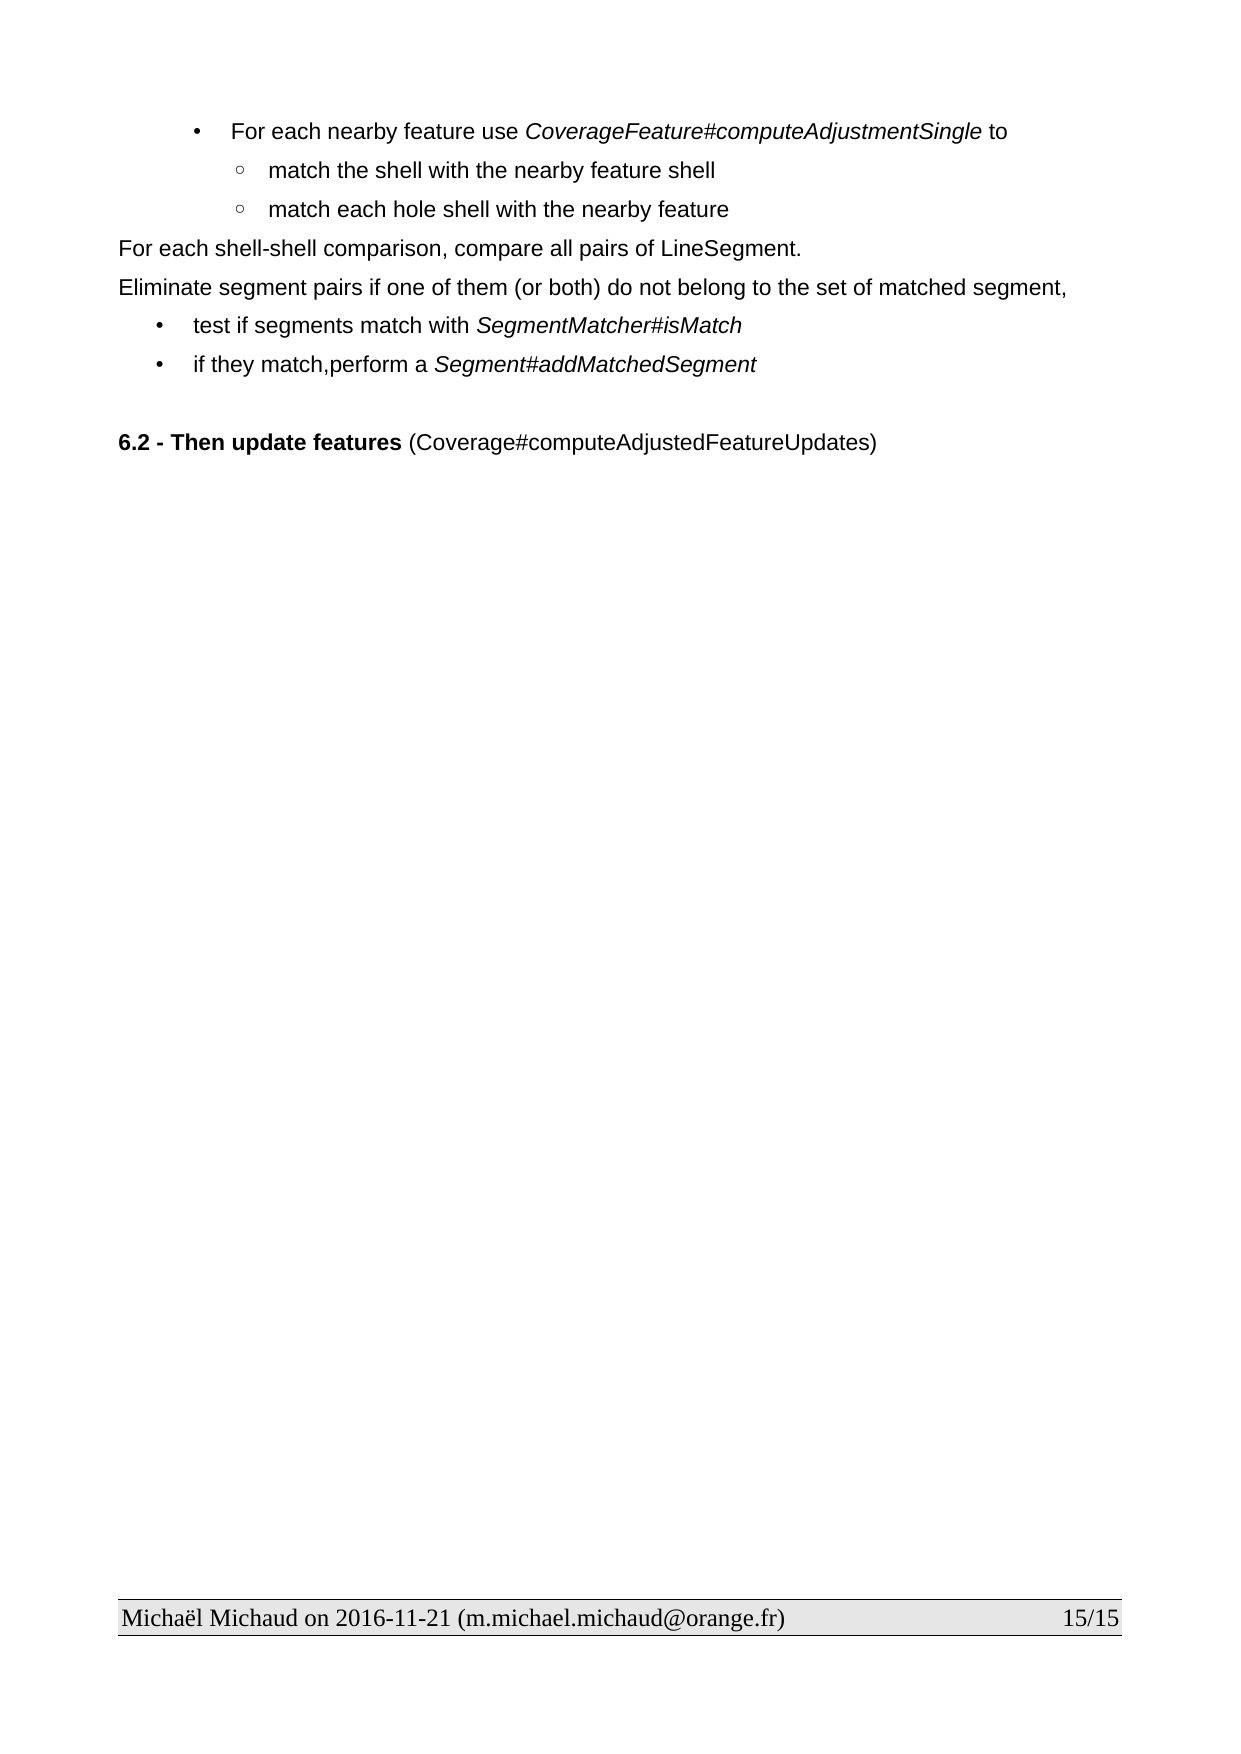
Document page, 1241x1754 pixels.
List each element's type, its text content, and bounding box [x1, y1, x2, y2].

text Eliminate segment pairs if one of them (or both) do not belong to the set of matched segment, [118, 273, 1122, 300]
list if they match,perform a Segment#addMatchedSegment [156, 351, 1122, 378]
text For each shell-shell comparison, compare all pairs of LineSegment. [118, 235, 1122, 261]
list test if segments match with SegmentMatcher#isMatch [156, 312, 1122, 339]
list For each nearby feature use CoverageFeature#computeAdjustmentSingle to [193, 118, 1122, 144]
text 6.2 - Then update features (Coverage#computeAdjustedFeatureUpdates) [118, 429, 1122, 455]
list match the shell with the nearby feature shell [231, 157, 1122, 183]
list match each hole shell with the nearby feature [231, 196, 1122, 222]
